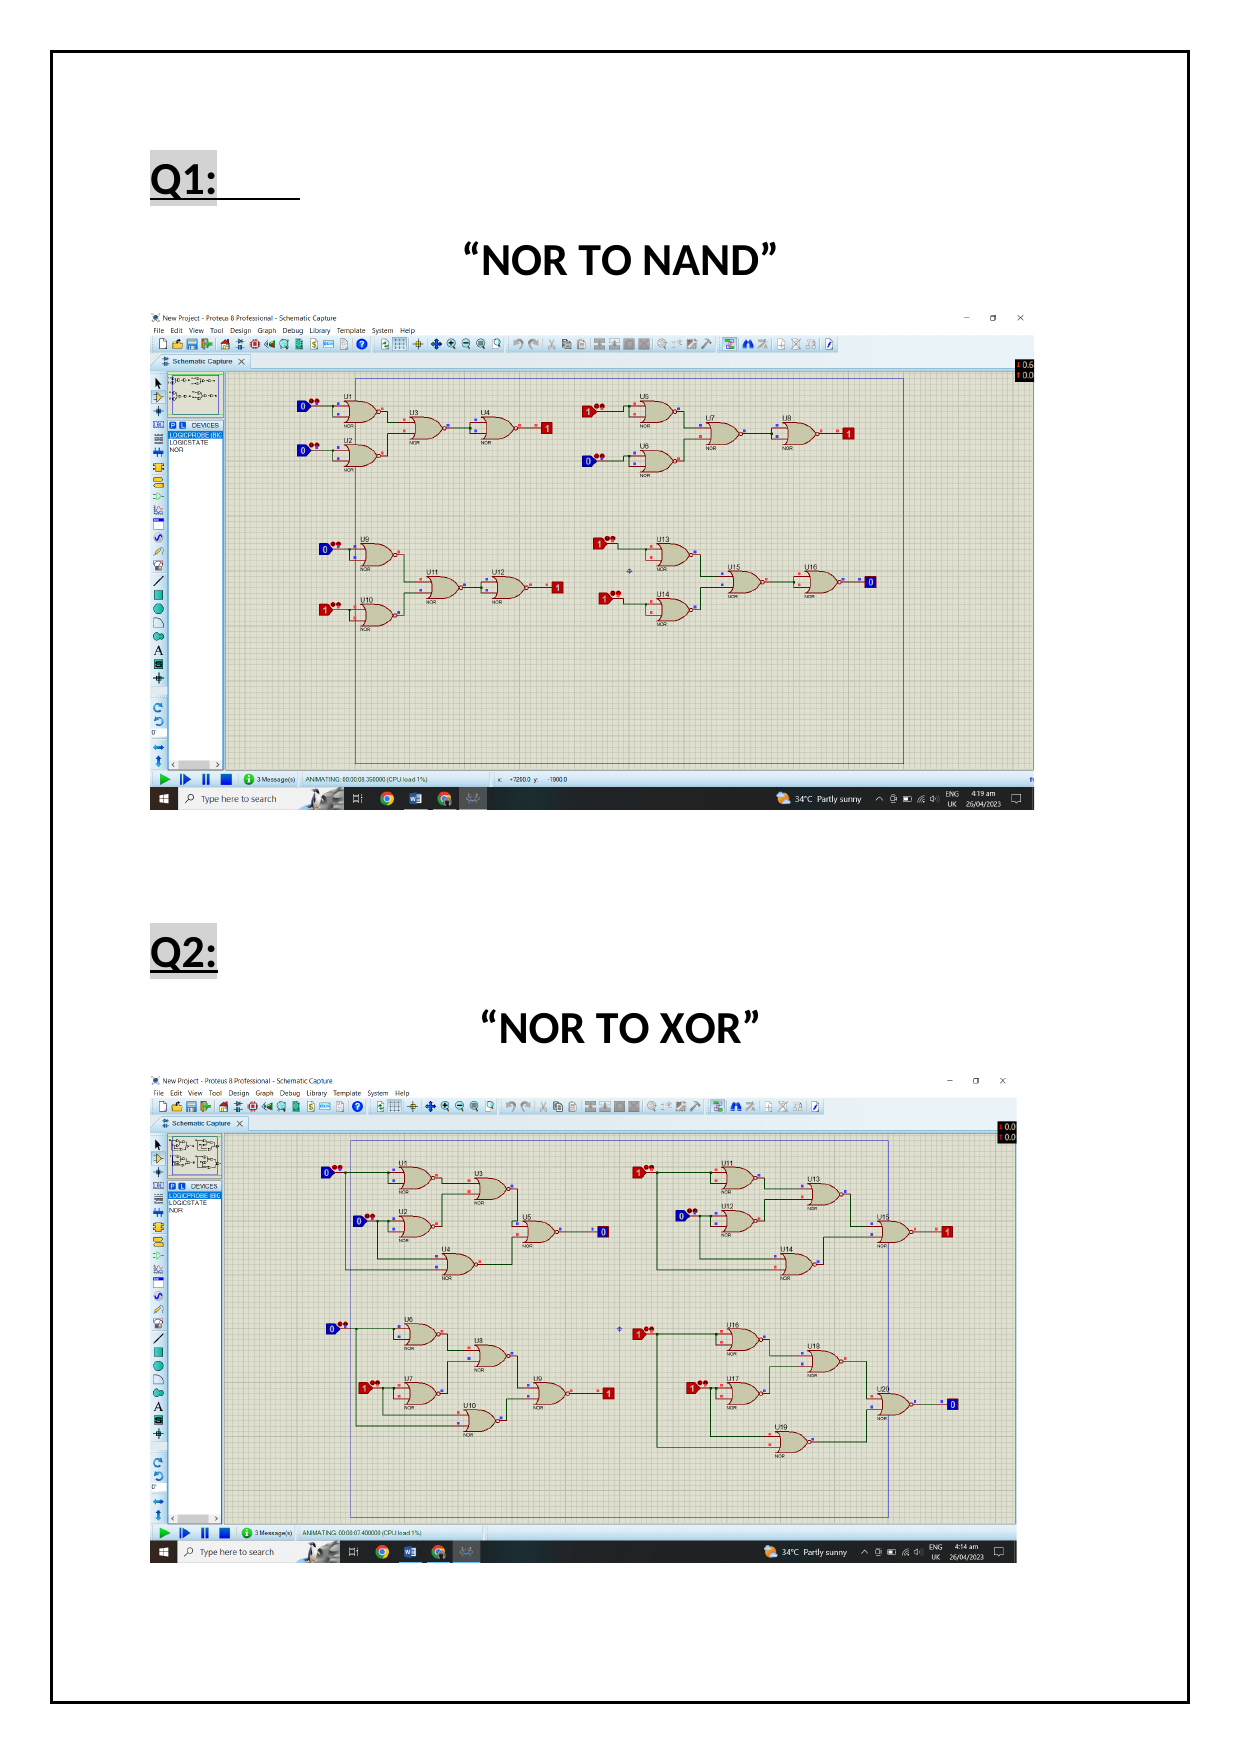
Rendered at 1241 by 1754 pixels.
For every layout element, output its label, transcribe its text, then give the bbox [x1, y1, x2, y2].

text “NOR TO XOR” [150, 999, 1090, 1054]
text Q2: [150, 923, 1090, 979]
text Q1: [150, 150, 1090, 206]
text “NOR TO NAND” [150, 231, 1090, 287]
